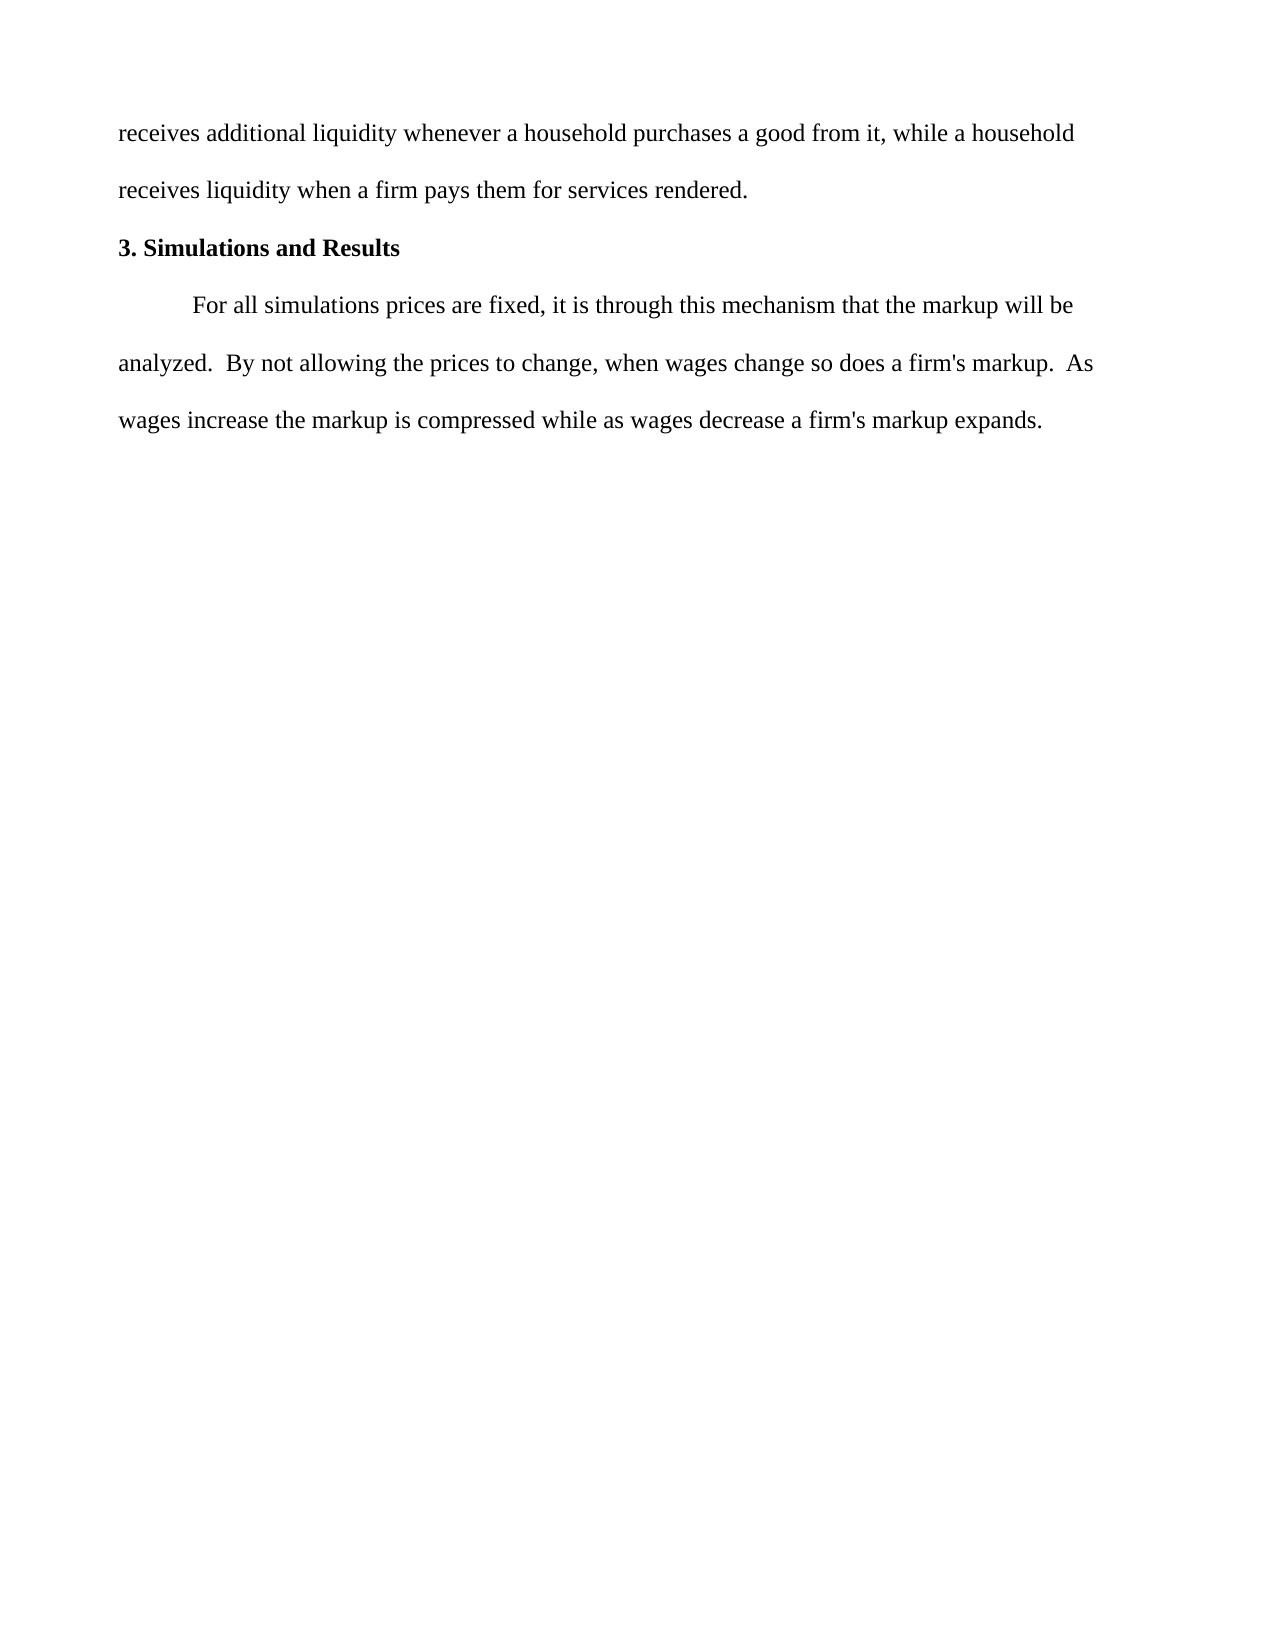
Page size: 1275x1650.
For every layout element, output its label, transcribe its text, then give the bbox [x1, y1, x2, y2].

text For all simulations prices are fixed, it is through this mechanism that the markup will be analyzed. By not allowing the prices to change, when wages change so does a firm's markup. As wages increase the markup is compressed while as wages decrease a firm's markup expands. [118, 291, 1157, 434]
text 3. Simulations and Results [118, 233, 1157, 262]
text receives additional liquidity whenever a household purchases a good from it, while a household receives liquidity when a firm pays them for services rendered. [118, 118, 1157, 204]
